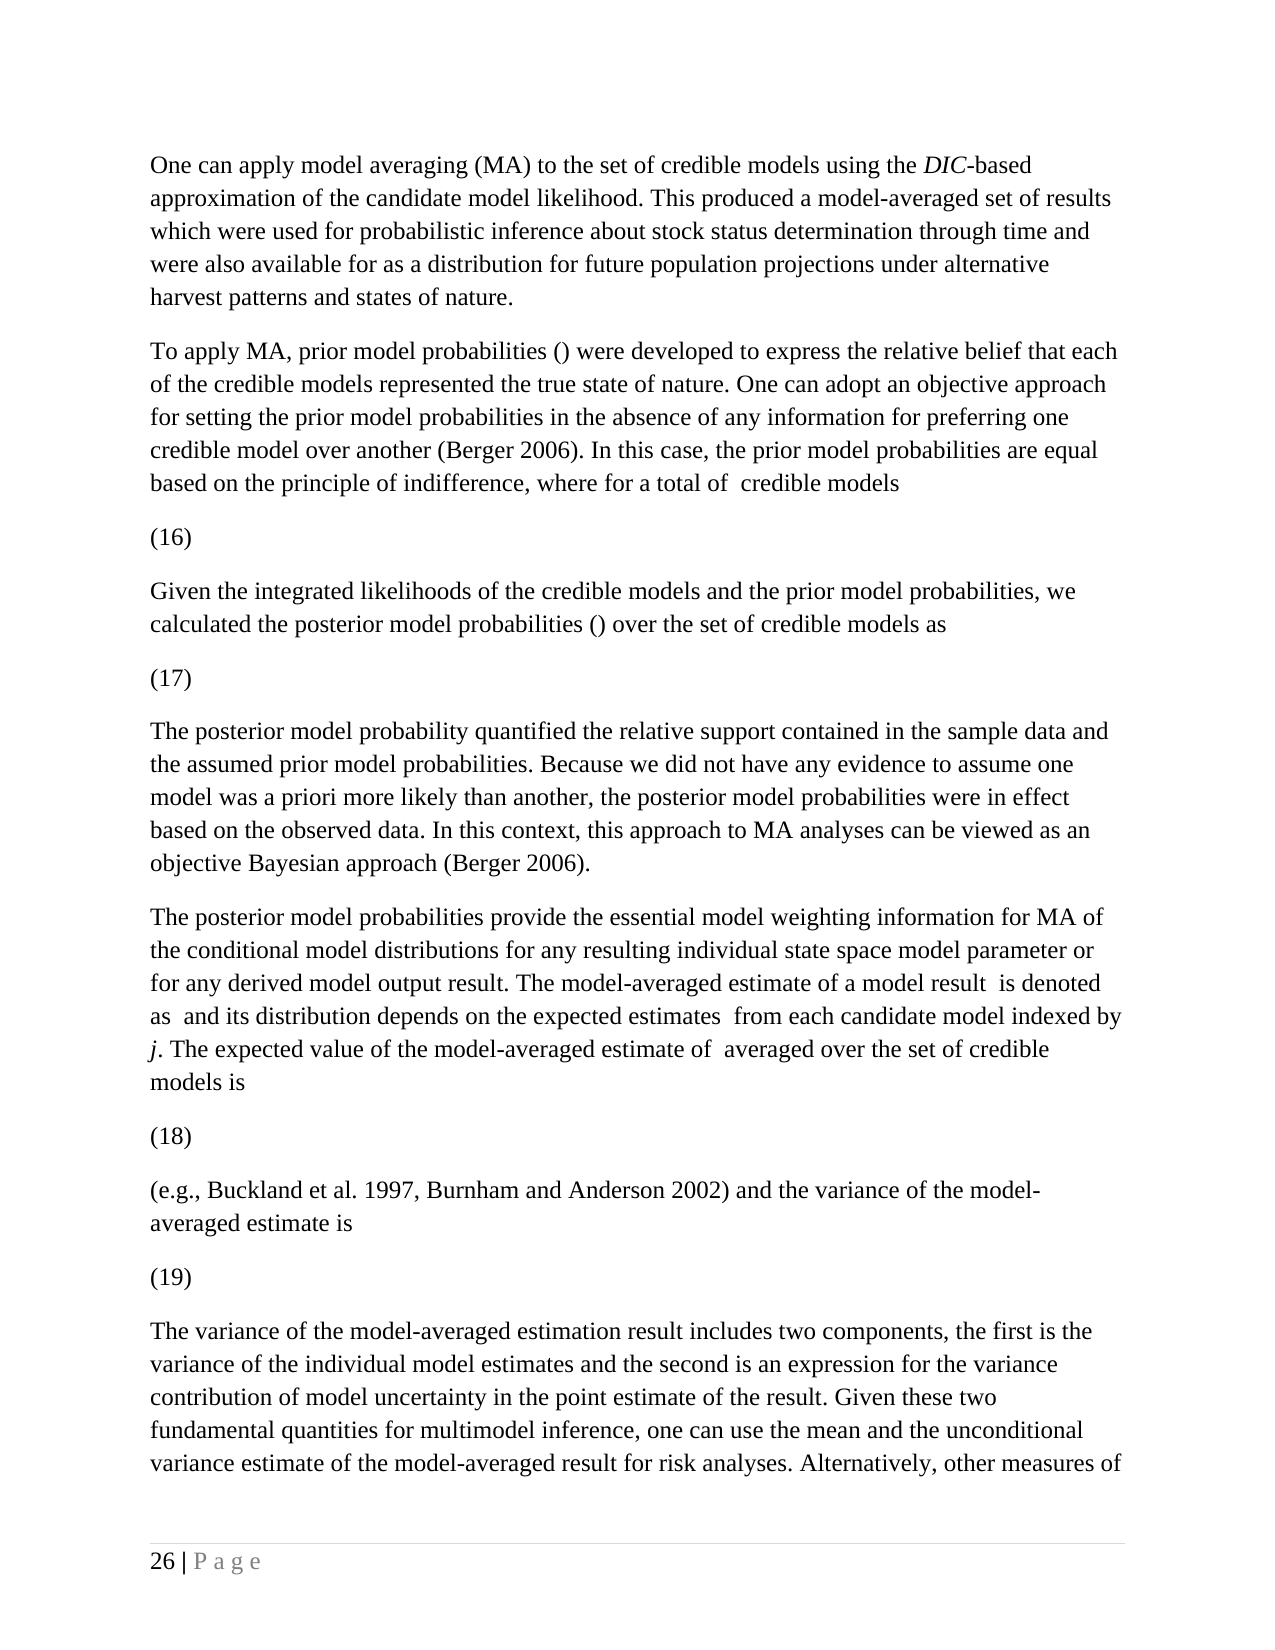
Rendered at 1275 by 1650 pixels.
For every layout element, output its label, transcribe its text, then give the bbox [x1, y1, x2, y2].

text (16) [150, 522, 1125, 551]
text To apply MA, prior model probabilities () were developed to express the relative belief that each of the credible models represented the true state of nature. One can adopt an objective approach for setting the prior model probabilities in the absence of any information for preferring one credible model over another (Berger 2006). In this case, the prior model probabilities are equal based on the principle of indifference, where for a total of credible models [150, 336, 1125, 497]
text One can apply model averaging (MA) to the set of credible models using the DIC-based approximation of the candidate model likelihood. This produced a model-averaged set of results which were used for probabilistic inference about stock status determination through time and were also available for as a distribution for future population projections under alternative harvest patterns and states of nature. [150, 150, 1125, 311]
text (17) [150, 663, 1125, 691]
text The variance of the model-averaged estimation result includes two components, the first is the variance of the individual model estimates and the second is an expression for the variance contribution of model uncertainty in the point estimate of the result. Given these two fundamental quantities for multimodel inference, one can use the mean and the unconditional variance estimate of the model-averaged result for risk analyses. Alternatively, other measures of [150, 1316, 1125, 1477]
text The posterior model probabilities provide the essential model weighting information for MA of the conditional model distributions for any resulting individual state space model parameter or for any derived model output result. The model-averaged estimate of a model result is denoted as and its distribution depends on the expected estimates from each candidate model indexed by j. The expected value of the model-averaged estimate of averaged over the set of credible models is [150, 902, 1125, 1096]
text (e.g., Buckland et al. 1997, Burnham and Anderson 2002) and the variance of the model-averaged estimate is [150, 1175, 1125, 1237]
text (19) [150, 1262, 1125, 1291]
text The posterior model probability quantified the relative support contained in the sample data and the assumed prior model probabilities. Because we did not have any evidence to assume one model was a priori more likely than another, the posterior model probabilities were in effect based on the observed data. In this context, this approach to MA analyses can be viewed as an objective Bayesian approach (Berger 2006). [150, 716, 1125, 877]
text Given the integrated likelihoods of the credible models and the prior model probabilities, we calculated the posterior model probabilities () over the set of credible models as [150, 576, 1125, 637]
text (18) [150, 1121, 1125, 1150]
